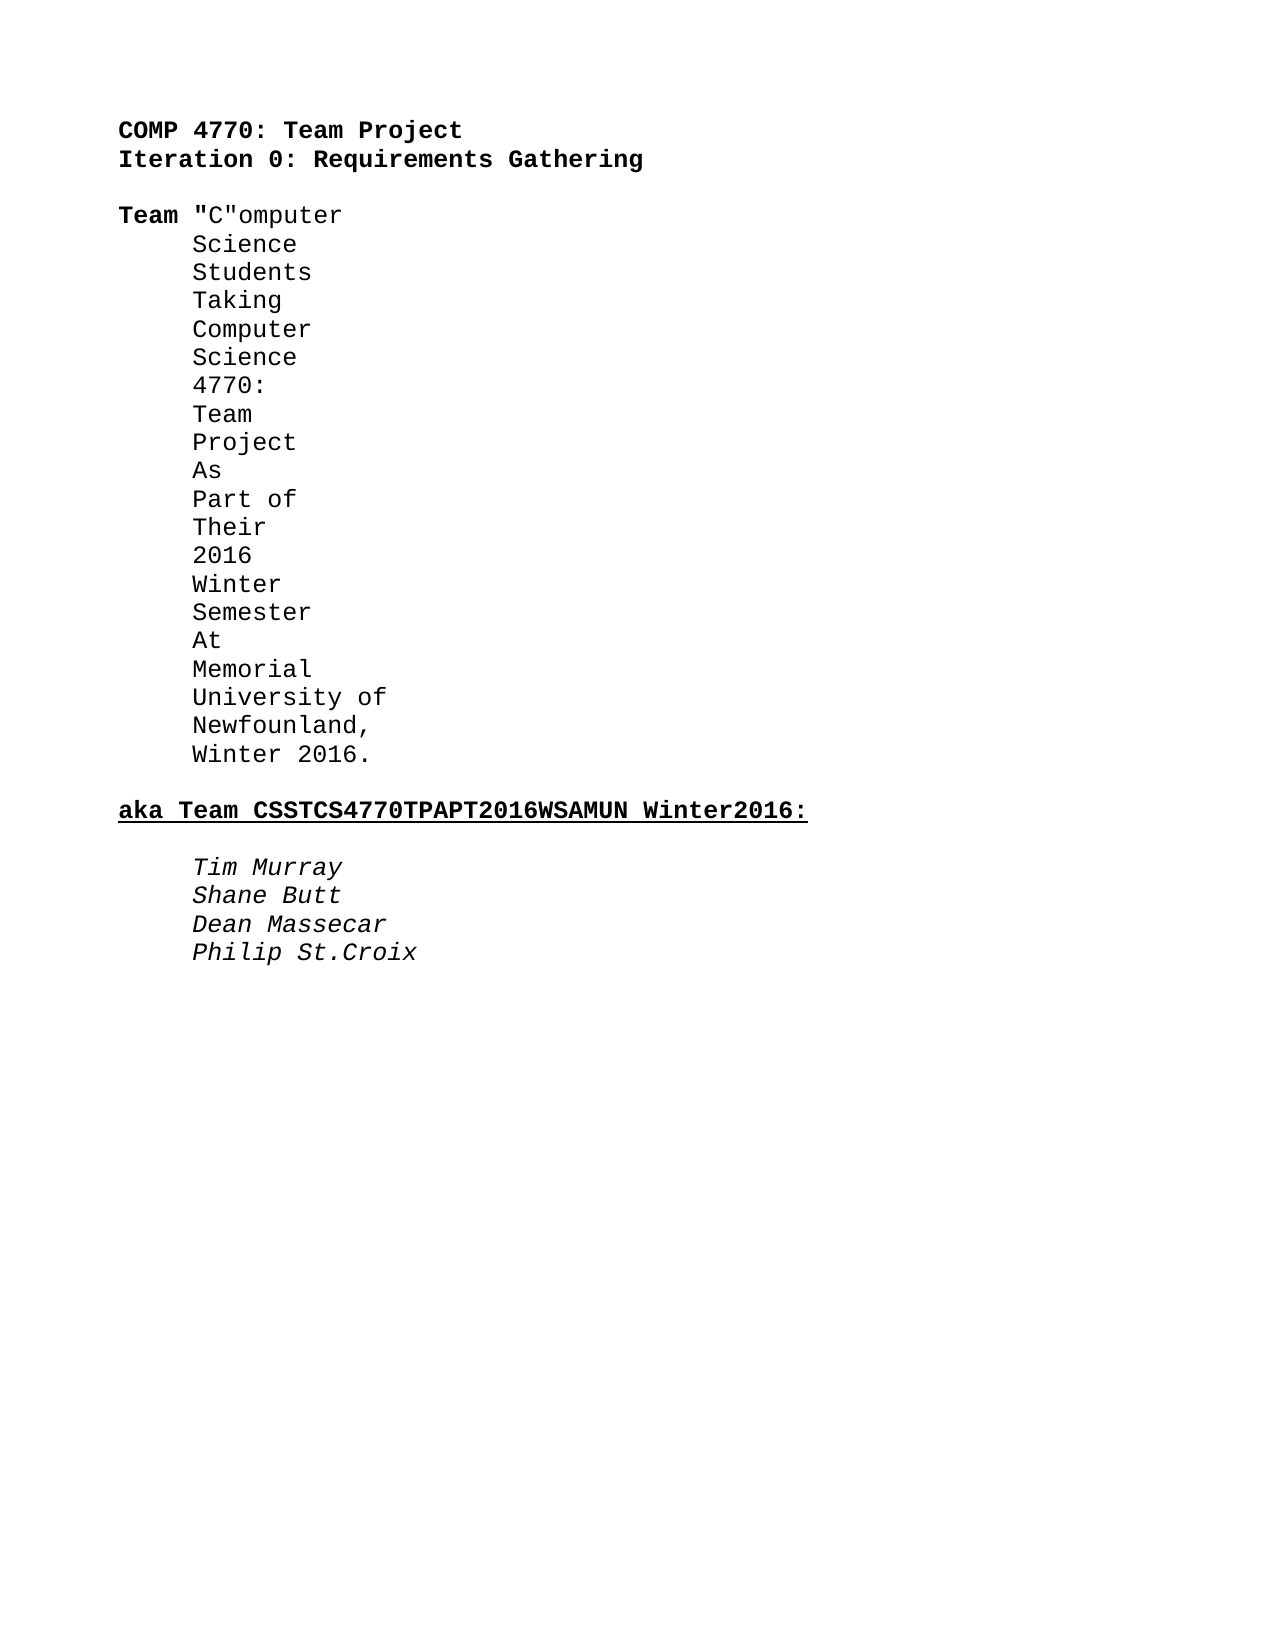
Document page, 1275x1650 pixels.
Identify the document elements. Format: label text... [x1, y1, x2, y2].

text Shane Butt [118, 883, 1157, 911]
text As [118, 458, 1157, 486]
text Dean Massecar [118, 911, 1157, 940]
text Their [118, 515, 1157, 543]
text Semester [118, 600, 1157, 628]
text Students [118, 260, 1157, 288]
text Iteration 0: Requirements Gathering [118, 146, 1157, 175]
text Computer [118, 316, 1157, 345]
text Tim Murray [118, 855, 1157, 883]
text Science [118, 345, 1157, 373]
text 4770: [118, 373, 1157, 401]
text Project [118, 430, 1157, 458]
text Part of [118, 486, 1157, 515]
text aka Team CSSTCS4770TPAPT2016WSAMUN Winter2016: [118, 798, 1157, 826]
text At [118, 628, 1157, 656]
text 2016 [118, 543, 1157, 571]
text Team "C"omputer Science [118, 203, 1157, 260]
text Philip St.Croix [118, 940, 1157, 968]
text University of [118, 685, 1157, 713]
text Winter [118, 571, 1157, 600]
text Memorial [118, 656, 1157, 685]
text Team [118, 401, 1157, 430]
text Winter 2016. [118, 741, 1157, 770]
text Taking [118, 288, 1157, 316]
text COMP 4770: Team Project [118, 118, 1157, 146]
text Newfounland, [118, 713, 1157, 741]
